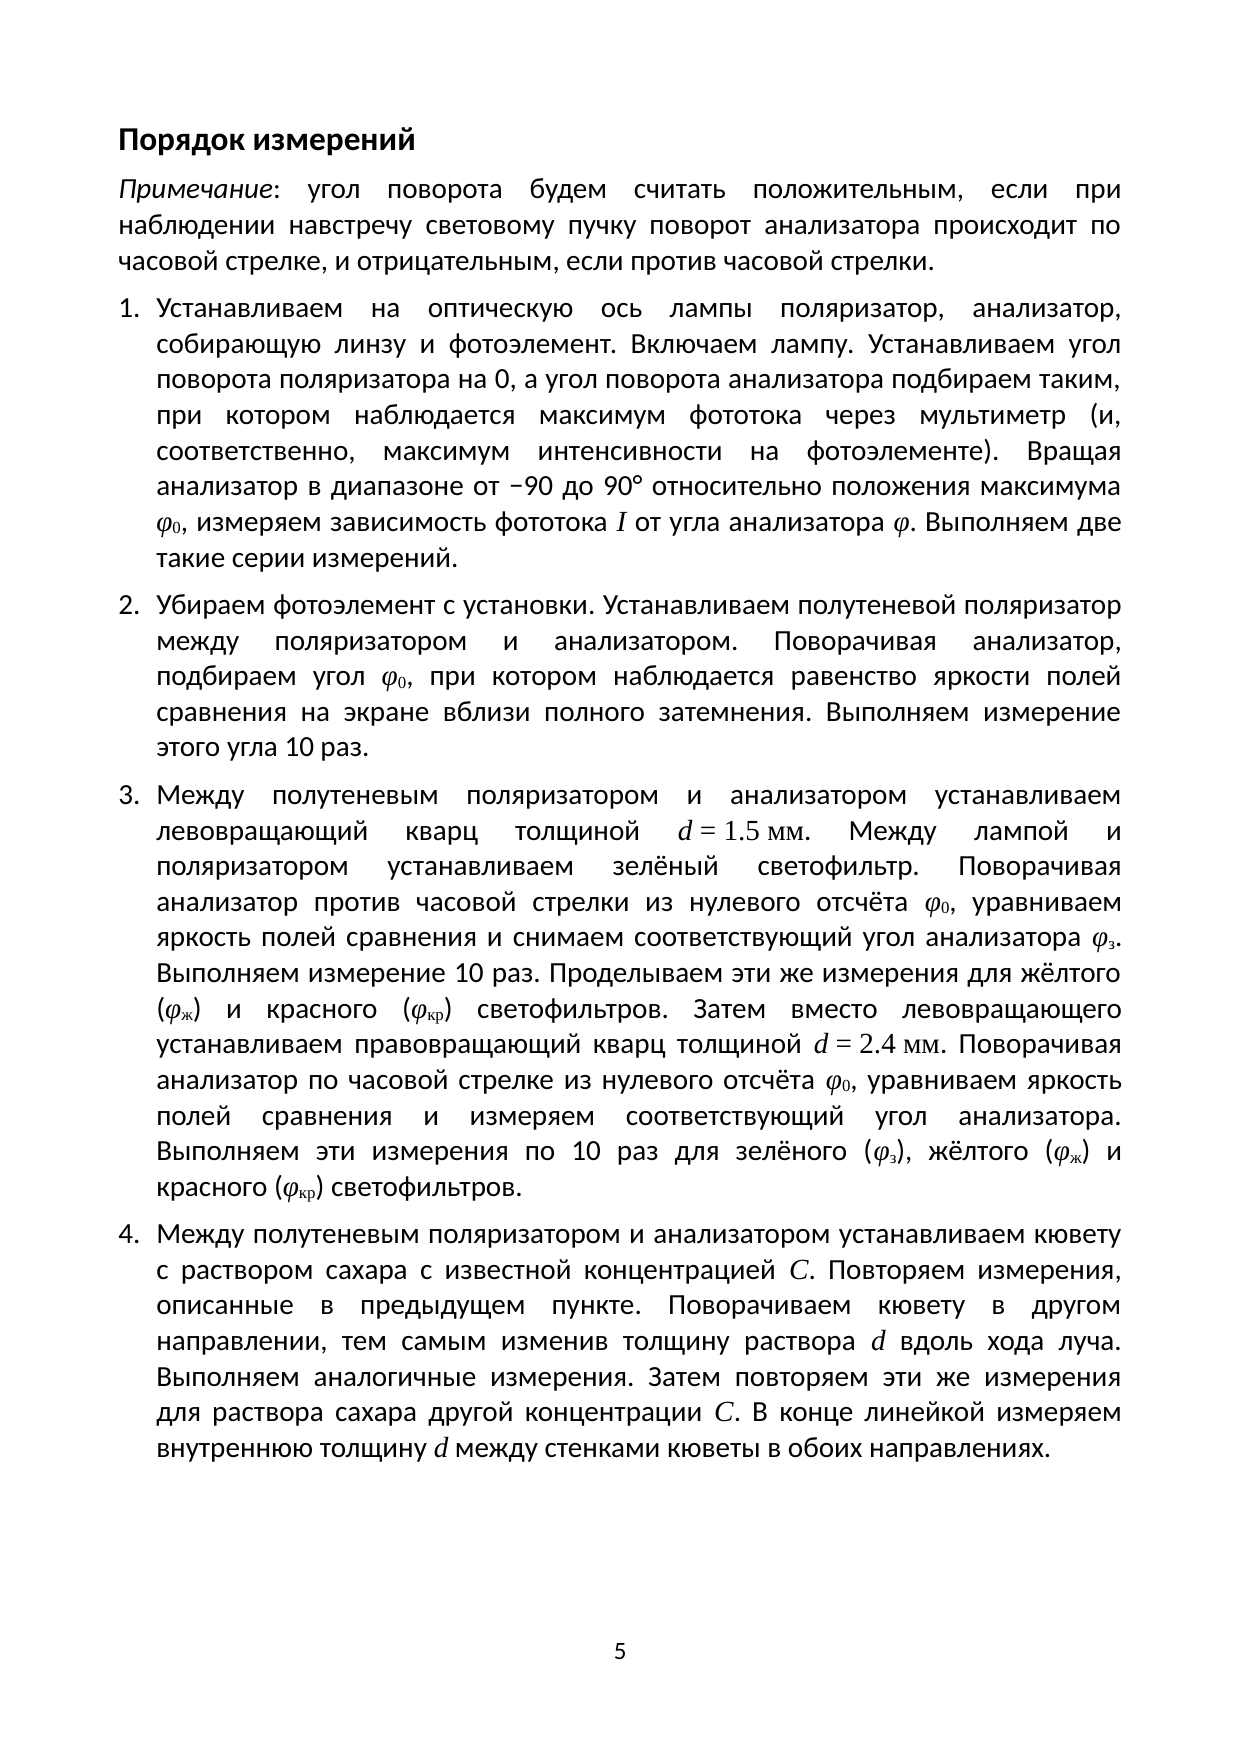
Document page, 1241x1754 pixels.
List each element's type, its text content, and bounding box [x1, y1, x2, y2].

list Устанавливаем на оптическую ось лампы поляризатор, анализатор, собирающую линзу и фотоэлемент. Включаем лампу. Устанавливаем угол поворота поляризатора на 0, а угол поворота анализатора подбираем таким, при котором наблюдается максимум фототока через мультиметр (и, соответственно, максимум интенсивности на фотоэлементе). Вращая анализатор в диапазоне от −90 до 90° относительно положения максимума φ0, измеряем зависимость фототока I от угла анализатора φ. Выполняем две такие серии измерений. [118, 289, 1122, 574]
list Между полутеневым поляризатором и анализатором устанавливаем левовращающий кварц толщиной d = 1.5 мм. Между лампой и поляризатором устанавливаем зелёный светофильтр. Поворачивая анализатор против часовой стрелки из нулевого отсчёта φ0, уравниваем яркость полей сравнения и снимаем соответствующий угол анализатора φз. Выполняем измерение 10 раз. Проделываем эти же измерения для жёлтого (φж) и красного (φкр) светофильтров. Затем вместо левовращающего устанавливаем правовращающий кварц толщиной d = 2.4 мм. Поворачивая анализатор по часовой стрелке из нулевого отсчёта φ0, уравниваем яркость полей сравнения и измеряем соответствующий угол анализатора. Выполняем эти измерения по 10 раз для зелёного (φз), жёлтого (φж) и красного (φкр) светофильтров. [118, 776, 1122, 1203]
list Между полутеневым поляризатором и анализатором устанавливаем кювету с раствором сахара с известной концентрацией C. Повторяем измерения, описанные в предыдущем пункте. Поворачиваем кювету в другом направлении, тем самым изменив толщину раствора d вдоль хода луча. Выполняем аналогичные измерения. Затем повторяем эти же измерения для раствора сахара другой концентрации C. В конце линейкой измеряем внутреннюю толщину d между стенками кюветы в обоих направлениях. [118, 1215, 1122, 1464]
list Убираем фотоэлемент с установки. Устанавливаем полутеневой поляризатор между поляризатором и анализатором. Поворачивая анализатор, подбираем угол φ0, при котором наблюдается равенство яркости полей сравнения на экране вблизи полного затемнения. Выполняем измерение этого угла 10 раз. [118, 586, 1122, 764]
subtitle Порядок измерений [118, 118, 1122, 159]
text Примечание: угол поворота будем считать положительным, если при наблюдении навстречу световому пучку поворот анализатора происходит по часовой стрелке, и отрицательным, если против часовой стрелки. [118, 171, 1122, 277]
